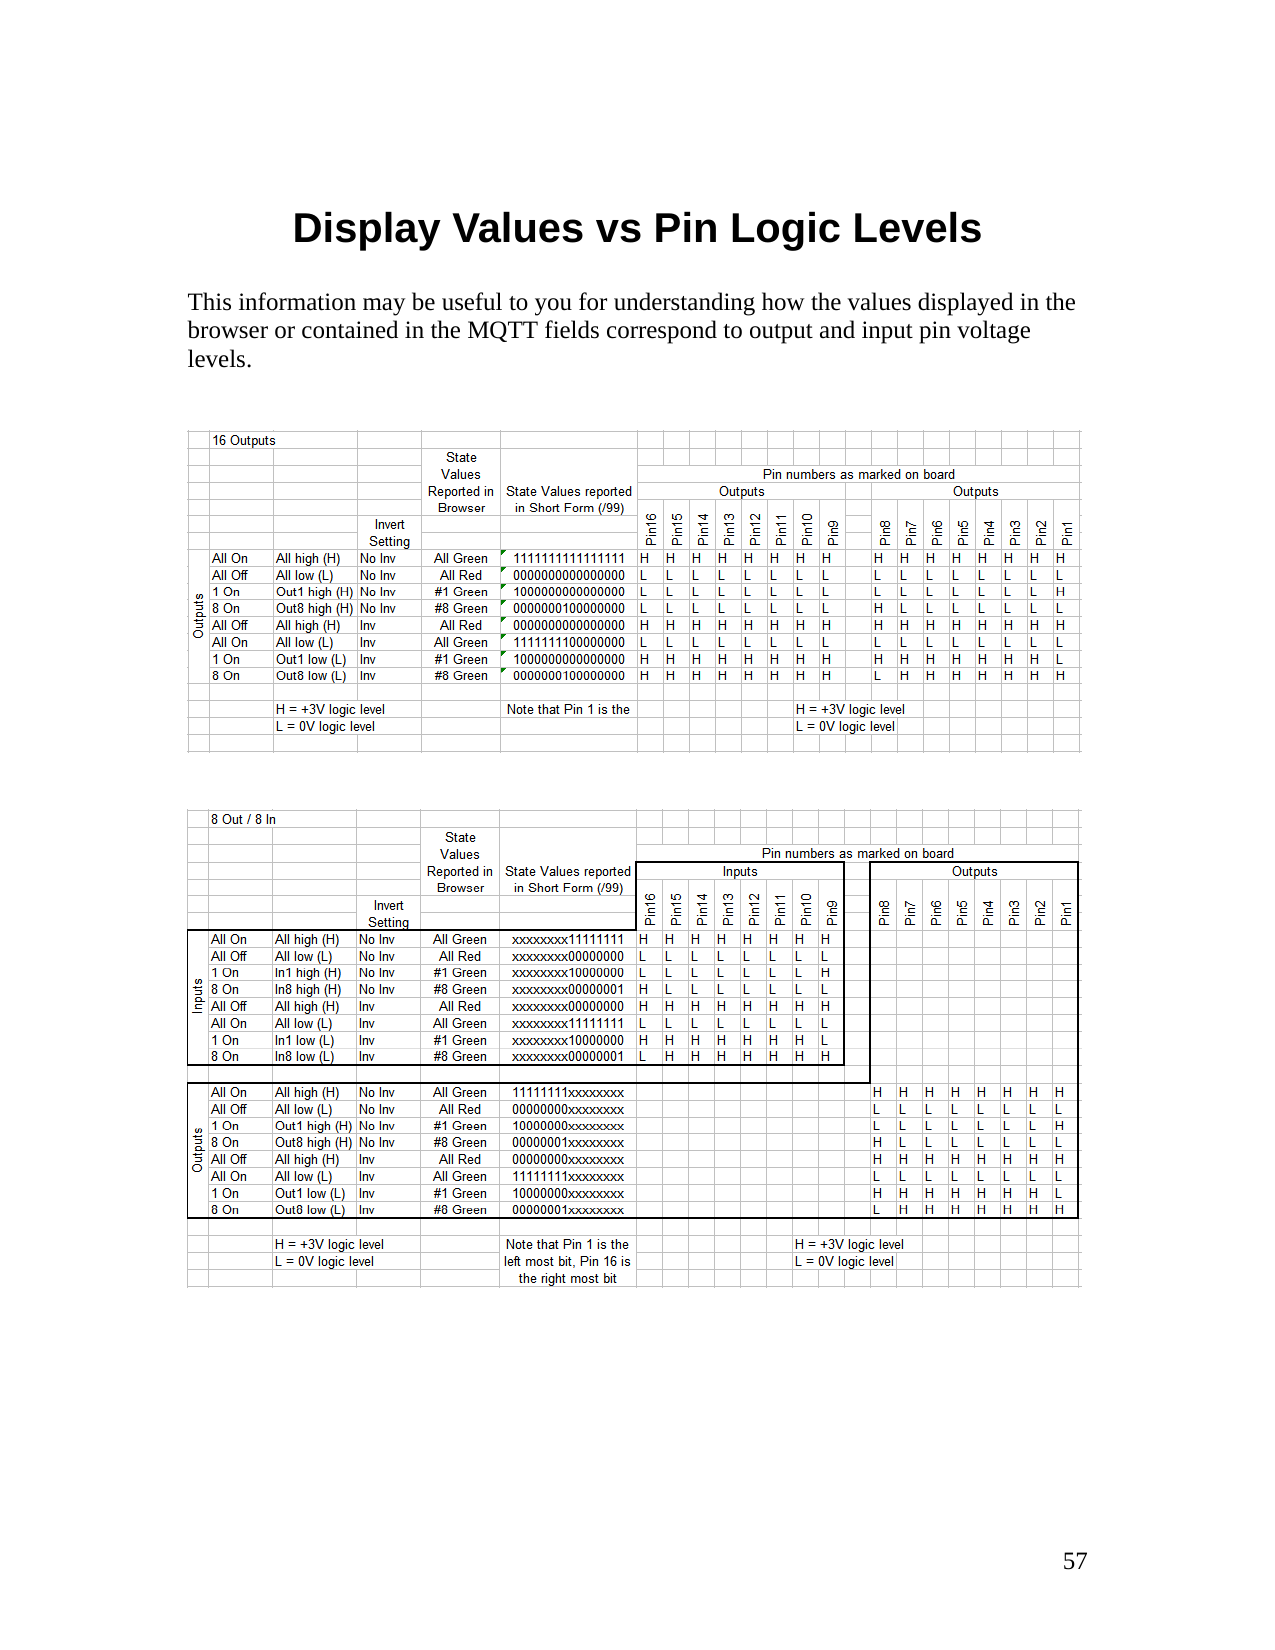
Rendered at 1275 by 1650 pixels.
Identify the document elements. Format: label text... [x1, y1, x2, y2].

picture [187, 809, 1082, 1288]
text This information may be useful to you for understanding how the values displayed in the browser or contained in the MQTT fields correspond to output and input pin voltage levels. [187, 287, 1087, 373]
picture [187, 430, 1082, 753]
subtitle Display Values vs Pin Logic Levels [187, 204, 1087, 252]
